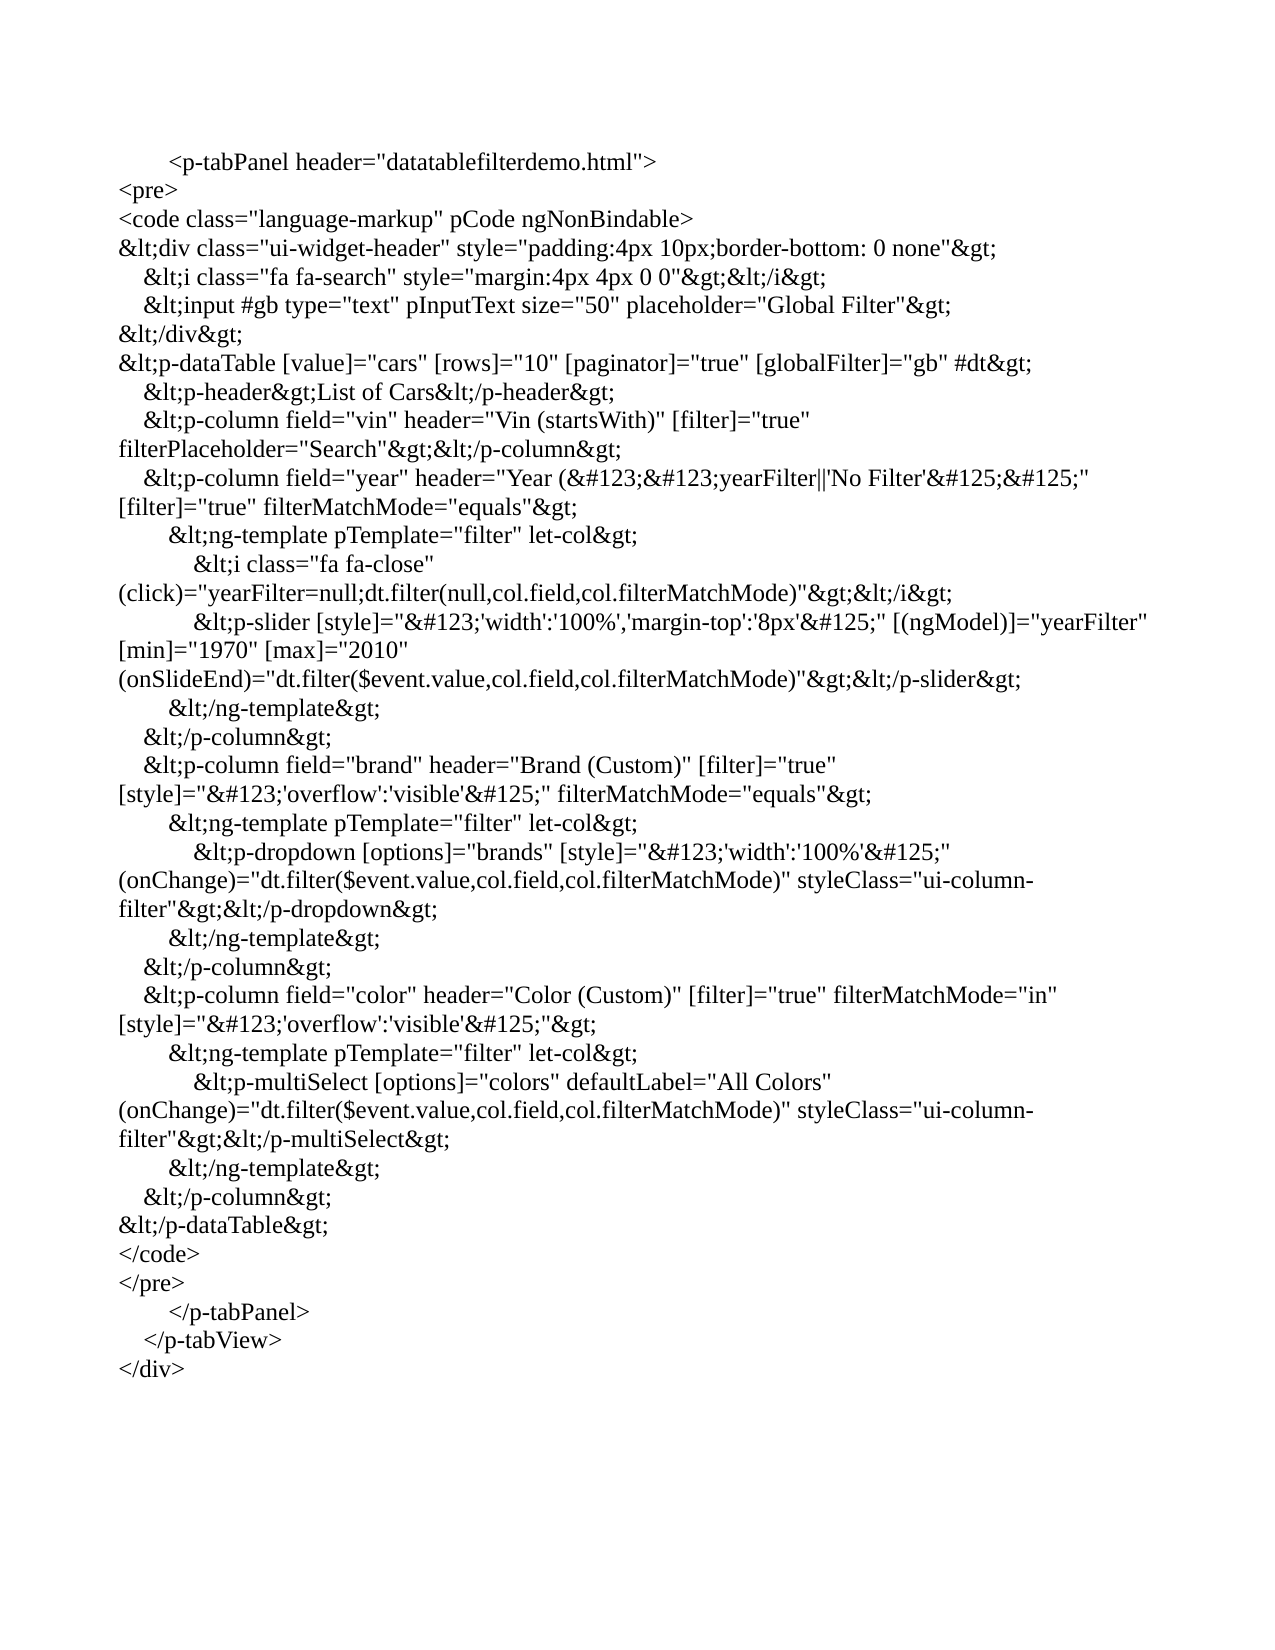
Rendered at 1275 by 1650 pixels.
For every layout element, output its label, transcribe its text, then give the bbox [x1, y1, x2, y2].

text </div> [118, 1354, 1157, 1383]
text &lt;ng-template pTemplate="filter" let-col&gt; [118, 808, 1157, 837]
text &lt;i class="fa fa-close" (click)="yearFilter=null;dt.filter(null,col.field,col.filterMatchMode)"&gt;&lt;/i&gt; [118, 549, 1157, 607]
text &lt;ng-template pTemplate="filter" let-col&gt; [118, 1038, 1157, 1067]
text &lt;/p-column&gt; [118, 952, 1157, 981]
text &lt;ng-template pTemplate="filter" let-col&gt; [118, 521, 1157, 549]
text &lt;p-multiSelect [options]="colors" defaultLabel="All Colors" (onChange)="dt.filter($event.value,col.field,col.filterMatchMode)" styleClass="ui-column-filter"&gt;&lt;/p-multiSelect&gt; [118, 1067, 1157, 1153]
text &lt;/div&gt; [118, 319, 1157, 348]
text &lt;/p-column&gt; [118, 722, 1157, 751]
text </p-tabView> [118, 1326, 1157, 1354]
text &lt;input #gb type="text" pInputText size="50" placeholder="Global Filter"&gt; [118, 291, 1157, 319]
text &lt;p-dataTable [value]="cars" [rows]="10" [paginator]="true" [globalFilter]="gb" #dt&gt; [118, 348, 1157, 377]
text <p-tabPanel header="datatablefilterdemo.html"> [118, 147, 1157, 176]
text &lt;i class="fa fa-search" style="margin:4px 4px 0 0"&gt;&lt;/i&gt; [118, 262, 1157, 291]
text &lt;/ng-template&gt; [118, 693, 1157, 722]
text &lt;/p-column&gt; [118, 1182, 1157, 1211]
text &lt;p-column field="brand" header="Brand (Custom)" [filter]="true" [style]="&#123;'overflow':'visible'&#125;" filterMatchMode="equals"&gt; [118, 751, 1157, 808]
text <code class="language-markup" pCode ngNonBindable> [118, 204, 1157, 233]
text &lt;p-column field="color" header="Color (Custom)" [filter]="true" filterMatchMode="in" [style]="&#123;'overflow':'visible'&#125;"&gt; [118, 981, 1157, 1038]
text </p-tabPanel> [118, 1297, 1157, 1326]
text &lt;/ng-template&gt; [118, 1153, 1157, 1182]
text &lt;p-column field="year" header="Year (&#123;&#123;yearFilter||'No Filter'&#125;&#125;" [filter]="true" filterMatchMode="equals"&gt; [118, 463, 1157, 521]
text <pre> [118, 176, 1157, 204]
text </pre> [118, 1268, 1157, 1297]
text &lt;/p-dataTable&gt; [118, 1211, 1157, 1239]
text &lt;/ng-template&gt; [118, 923, 1157, 952]
text &lt;p-slider [style]="&#123;'width':'100%','margin-top':'8px'&#125;" [(ngModel)]="yearFilter" [min]="1970" [max]="2010" (onSlideEnd)="dt.filter($event.value,col.field,col.filterMatchMode)"&gt;&lt;/p-slider&gt; [118, 607, 1157, 693]
text &lt;p-header&gt;List of Cars&lt;/p-header&gt; [118, 377, 1157, 406]
text &lt;div class="ui-widget-header" style="padding:4px 10px;border-bottom: 0 none"&gt; [118, 233, 1157, 262]
text </code> [118, 1239, 1157, 1268]
text &lt;p-dropdown [options]="brands" [style]="&#123;'width':'100%'&#125;" (onChange)="dt.filter($event.value,col.field,col.filterMatchMode)" styleClass="ui-column-filter"&gt;&lt;/p-dropdown&gt; [118, 837, 1157, 923]
text &lt;p-column field="vin" header="Vin (startsWith)" [filter]="true" filterPlaceholder="Search"&gt;&lt;/p-column&gt; [118, 406, 1157, 463]
